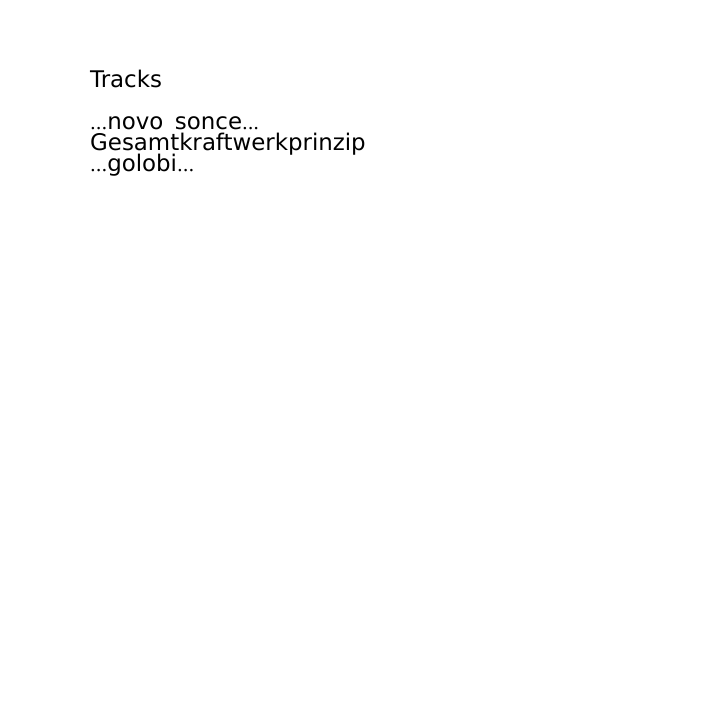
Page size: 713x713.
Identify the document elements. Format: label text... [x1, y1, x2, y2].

text Tracks [90, 72, 622, 93]
text Gesamtkraftwerkprinzip [90, 134, 622, 155]
text ...golobi... [90, 155, 622, 176]
text ...novo sonce... [90, 113, 622, 134]
